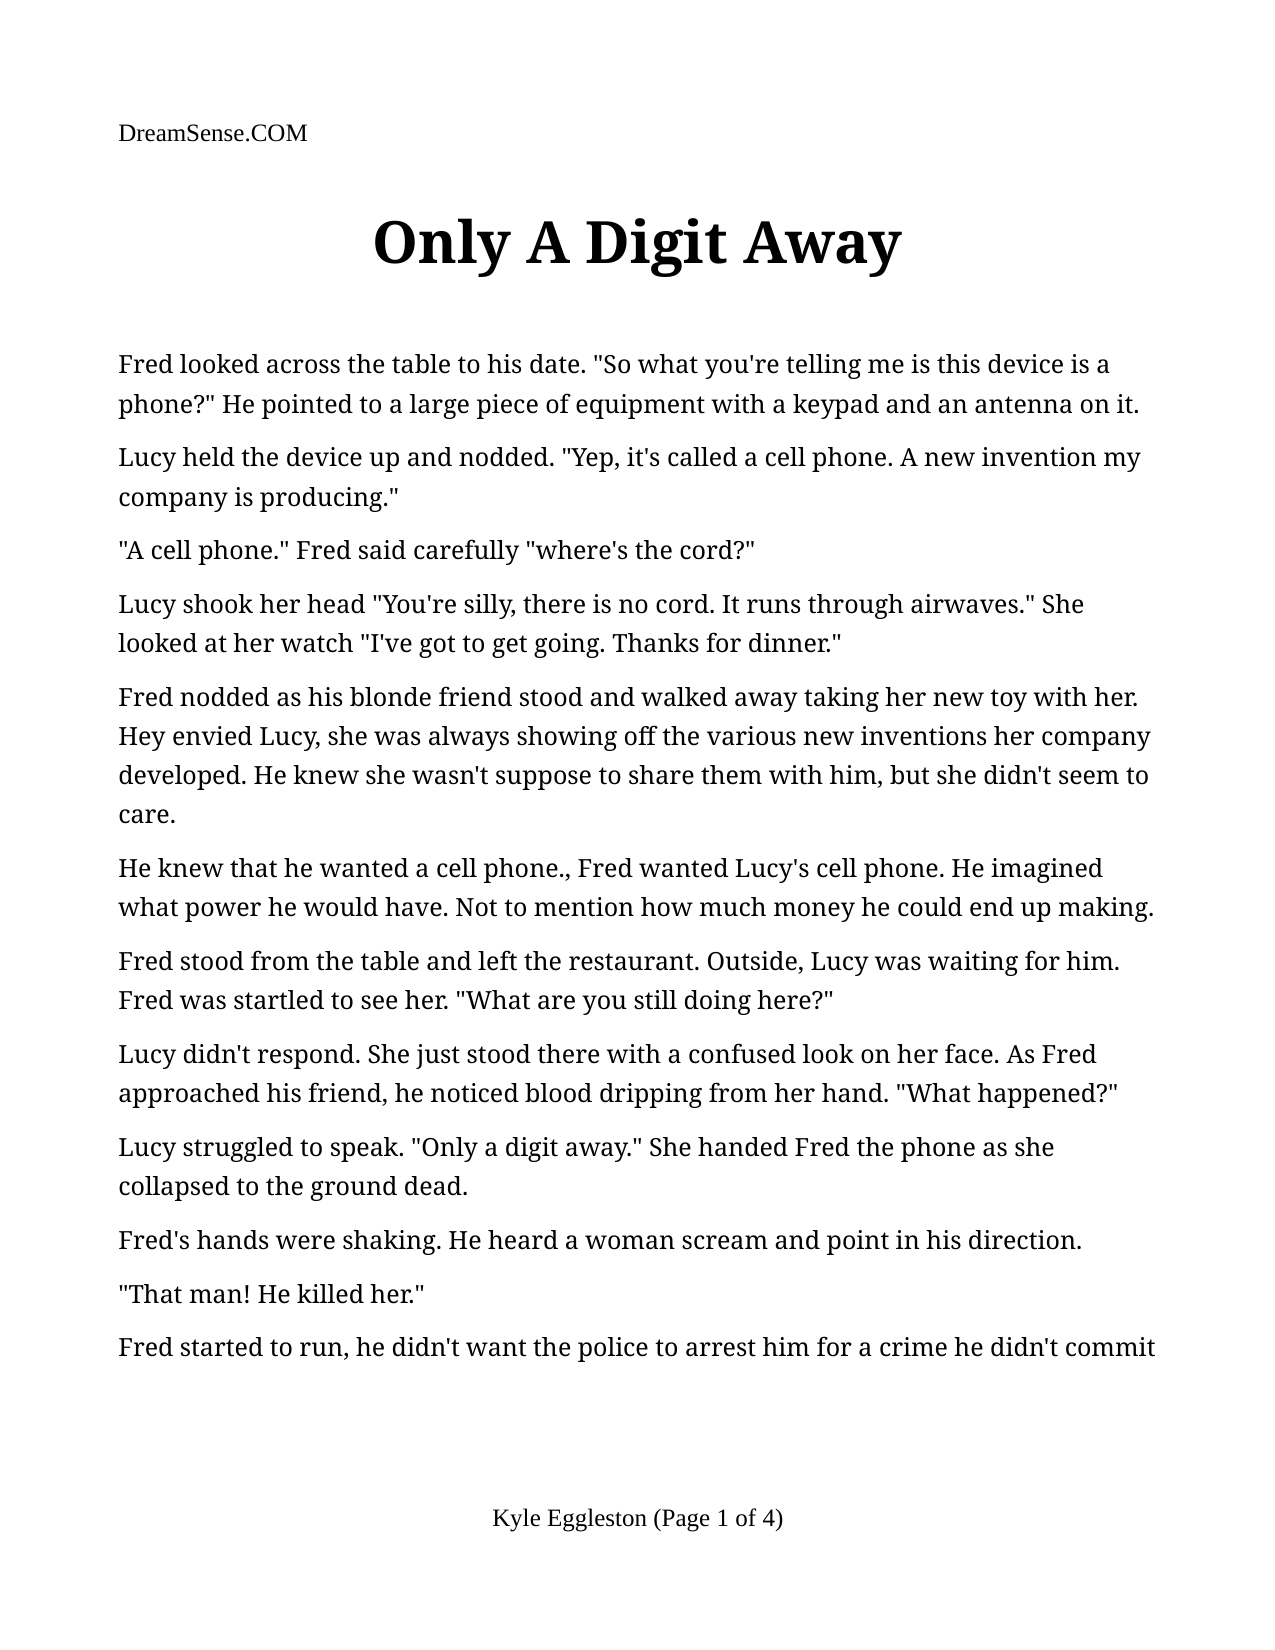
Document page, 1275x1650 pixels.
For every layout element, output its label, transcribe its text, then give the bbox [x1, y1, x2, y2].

text Lucy shook her head "You're silly, there is no cord. It runs through airwaves." She looked at her watch "I've got to get going. Thanks for dinner." [118, 587, 1157, 660]
text Fred stood from the table and left the restaurant. Outside, Lucy was waiting for him. Fred was startled to see her. "What are you still doing here?" [118, 944, 1157, 1017]
text Fred started to run, he didn't want the police to arrest him for a crime he didn't commit [118, 1330, 1157, 1364]
title Only A Digit Away [118, 201, 1157, 281]
text Lucy didn't respond. She just stood there with a confused look on her face. As Fred approached his friend, he noticed blood dripping from her hand. "What happened?" [118, 1037, 1157, 1110]
text Lucy held the device up and nodded. "Yep, it's called a cell phone. A new invention my company is producing." [118, 440, 1157, 513]
text Fred nodded as his blonde friend stood and walked away taking her new toy with her. Hey envied Lucy, she was always showing off the various new inventions her company developed. He knew she wasn't suppose to share them with him, but she didn't seem to care. [118, 679, 1157, 831]
text Lucy struggled to speak. "Only a digit away." She handed Fred the phone as she collapsed to the ground dead. [118, 1129, 1157, 1203]
text "A cell phone." Fred said carefully "where's the cord?" [118, 533, 1157, 567]
text Fred's hands were shaking. He heard a woman scream and point in his direction. [118, 1222, 1157, 1257]
text "That man! He killed her." [118, 1276, 1157, 1310]
text He knew that he wanted a cell phone., Fred wanted Lucy's cell phone. He imagined what power he would have. Not to mention how much money he could end up making. [118, 851, 1157, 924]
text Fred looked across the table to his date. "So what you're telling me is this device is a phone?" He pointed to a large piece of equipment with a keypad and an antenna on it. [118, 347, 1157, 420]
